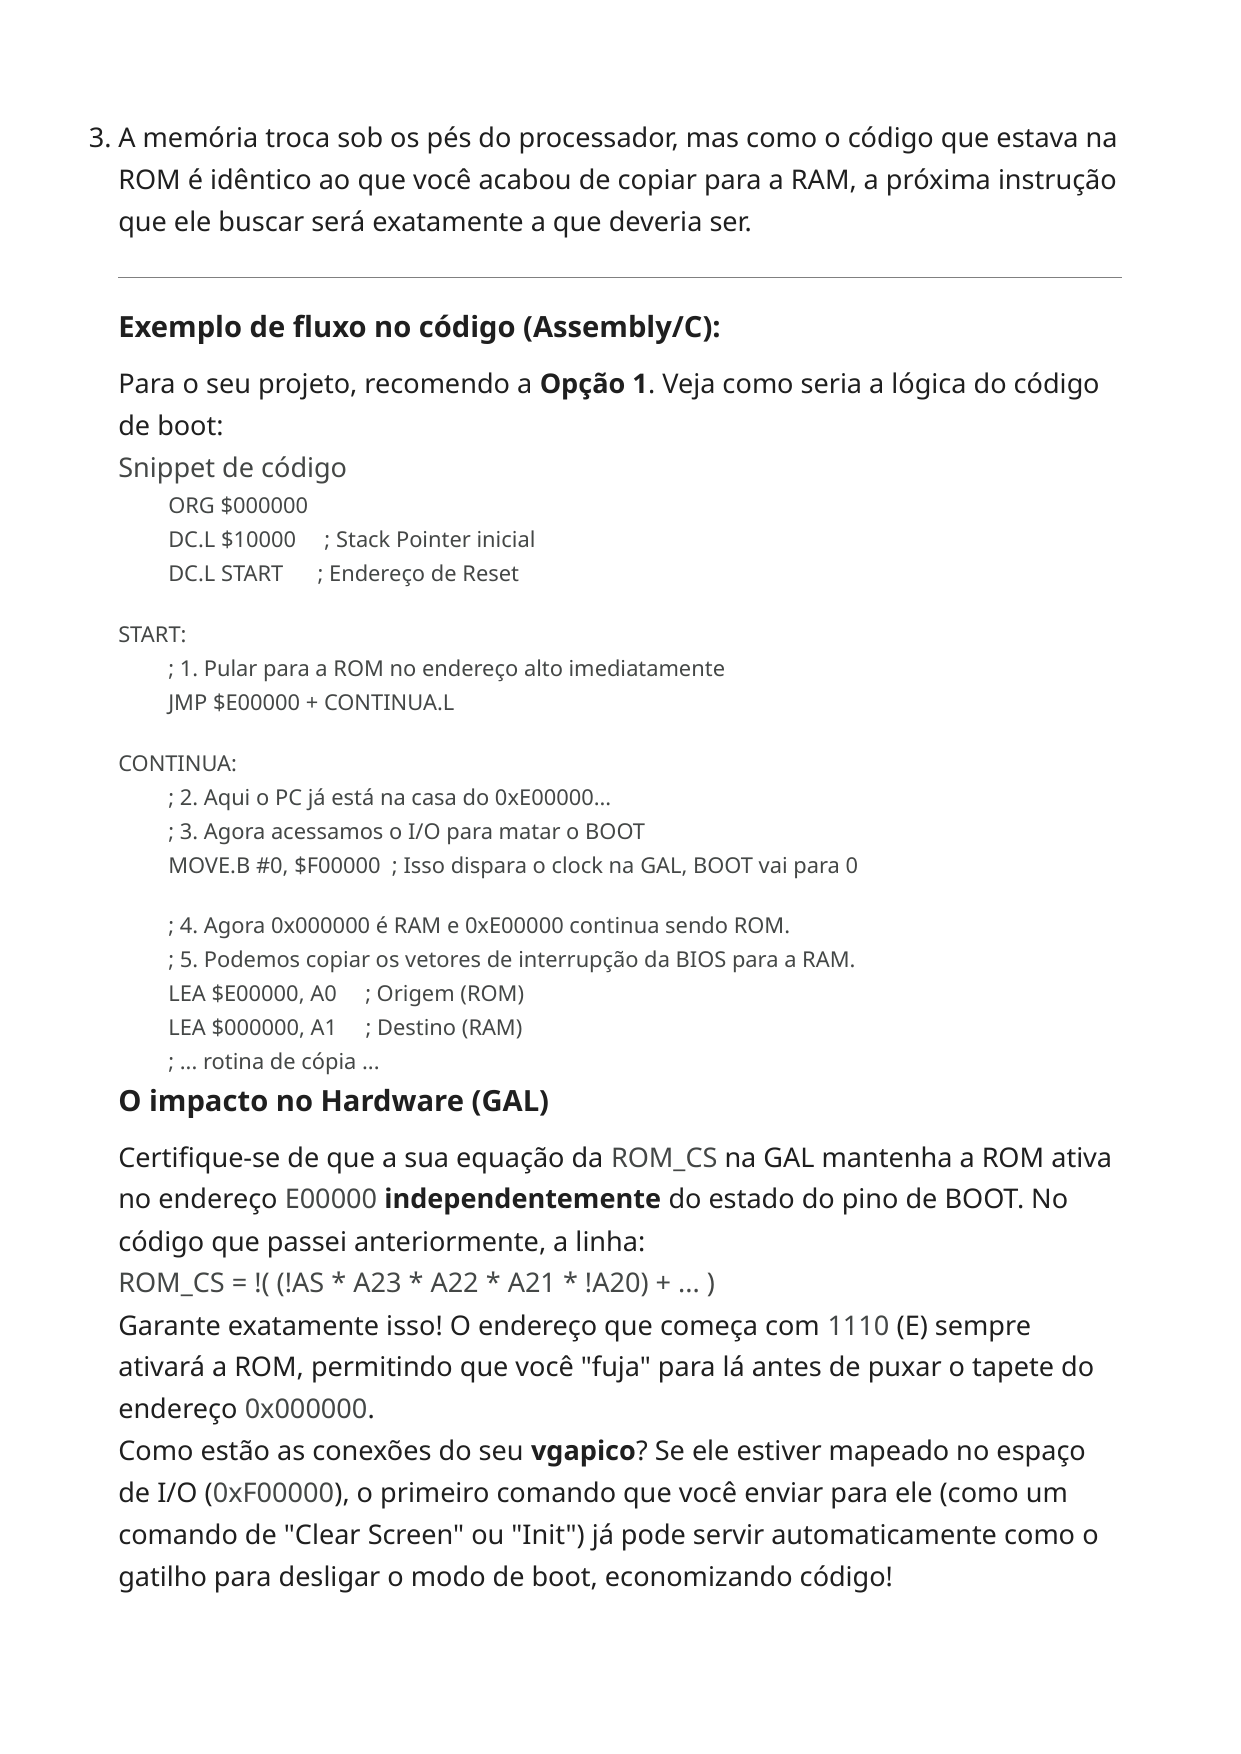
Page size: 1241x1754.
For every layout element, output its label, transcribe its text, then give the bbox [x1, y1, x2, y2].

text CONTINUA: [118, 748, 1122, 778]
text ; 2. Aqui o PC já está na casa do 0xE00000... [118, 782, 1122, 812]
text Para o seu projeto, recomendo a Opção 1. Veja como seria a lógica do código de boot: [118, 364, 1122, 443]
text LEA $E00000, A0 ; Origem (ROM) [118, 978, 1122, 1008]
text ; 5. Podemos copiar os vetores de interrupção da BIOS para a RAM. [118, 944, 1122, 974]
text START: [118, 619, 1122, 649]
text DC.L START ; Endereço de Reset [118, 558, 1122, 588]
text DC.L $10000 ; Stack Pointer inicial [118, 524, 1122, 554]
list A memória troca sob os pés do processador, mas como o código que estava na ROM é idêntico ao que você acabou de copiar para a RAM, a próxima instrução que ele buscar será exatamente a que deveria ser. [118, 118, 1122, 239]
subtitle O impacto no Hardware (GAL) [118, 1080, 1122, 1120]
text Como estão as conexões do seu vgapico? Se ele estiver mapeado no espaço de I/O (0xF00000), o primeiro comando que você enviar para ele (como um comando de "Clear Screen" ou "Init") já pode servir automaticamente como o gatilho para desligar o modo de boot, economizando código! [118, 1432, 1122, 1595]
text JMP $E00000 + CONTINUA.L [118, 687, 1122, 717]
text LEA $000000, A1 ; Destino (RAM) [118, 1012, 1122, 1042]
text ; 3. Agora acessamos o I/O para matar o BOOT [118, 816, 1122, 846]
text ORG $000000 [118, 490, 1122, 520]
text MOVE.B #0, $F00000 ; Isso dispara o clock na GAL, BOOT vai para 0 [118, 850, 1122, 879]
text Garante exatamente isso! O endereço que começa com 1110 (E) sempre ativará a ROM, permitindo que você "fuja" para lá antes de puxar o tapete do endereço 0x000000. [118, 1306, 1122, 1427]
text ; 4. Agora 0x000000 é RAM e 0xE00000 continua sendo ROM. [118, 911, 1122, 940]
text Certifique-se de que a sua equação da ROM_CS na GAL mantenha a ROM ativa no endereço E00000 independentemente do estado do pino de BOOT. No código que passei anteriormente, a linha: [118, 1138, 1122, 1259]
text ; ... rotina de cópia ... [118, 1046, 1122, 1076]
text Snippet de código [118, 448, 1122, 485]
text ROM_CS = !( (!AS * A23 * A22 * A21 * !A20) + ... ) [118, 1264, 1122, 1301]
subtitle Exemplo de fluxo no código (Assembly/C): [118, 307, 1122, 346]
text ; 1. Pular para a ROM no endereço alto imediatamente [118, 653, 1122, 683]
